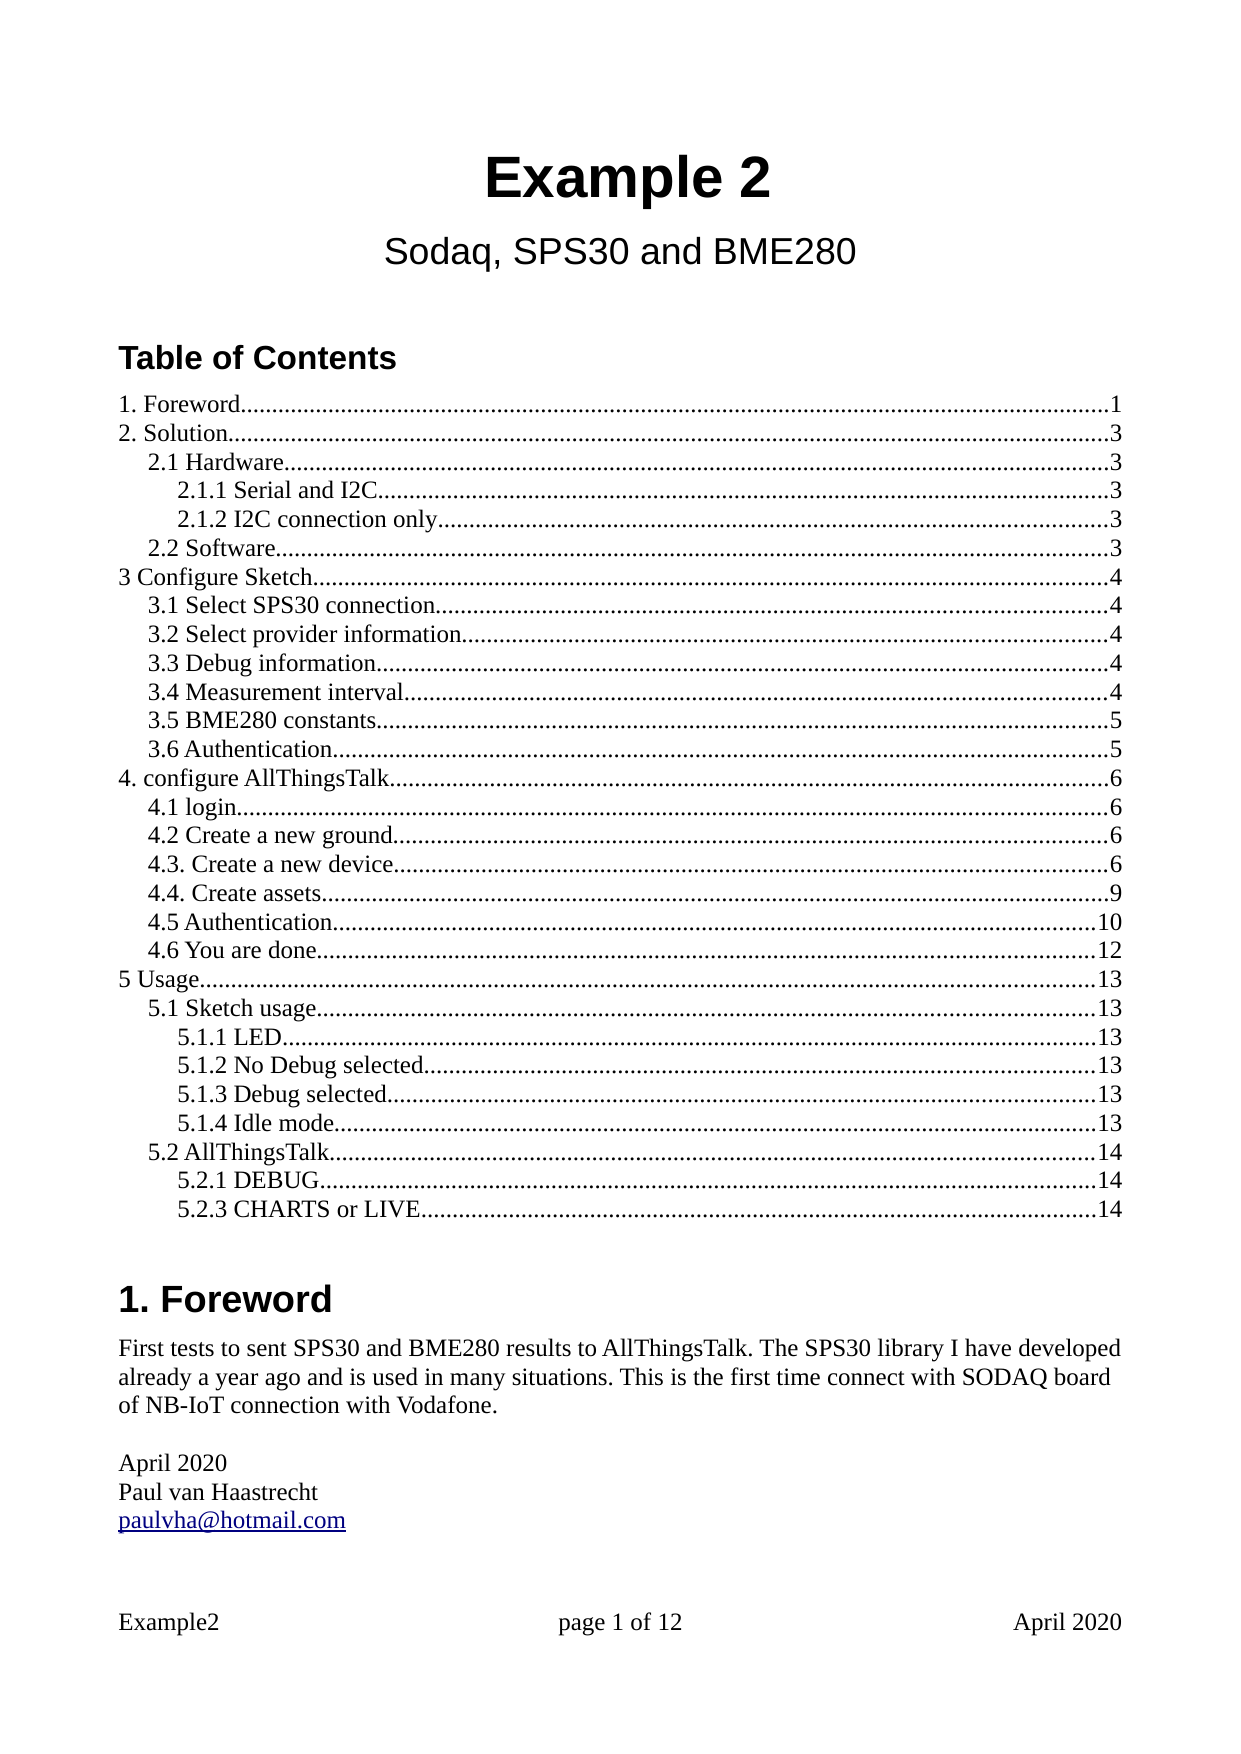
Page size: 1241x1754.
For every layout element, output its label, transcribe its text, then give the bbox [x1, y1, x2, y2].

title Example 2 [118, 143, 1122, 210]
text 5.1.4 Idle mode 13 [177, 1108, 1122, 1137]
text 4.4. Create assets 9 [148, 878, 1122, 907]
text 4.3. Create a new device 6 [148, 849, 1122, 878]
text 2.2 Software 3 [148, 533, 1122, 562]
text 3 Configure Sketch 4 [118, 562, 1122, 591]
text 3.4 Measurement interval 4 [148, 677, 1122, 706]
text 5.1.2 No Debug selected 13 [177, 1051, 1122, 1079]
text 3.6 Authentication 5 [148, 734, 1122, 763]
text April 2020 [118, 1448, 1122, 1477]
text 2.1.2 I2C connection only 3 [177, 504, 1122, 533]
text 5.1.1 LED 13 [177, 1022, 1122, 1051]
text Paul van Haastrecht [118, 1477, 1122, 1505]
text 5.2.3 CHARTS or LIVE 14 [177, 1194, 1122, 1223]
text 5.1 Sketch usage 13 [148, 993, 1122, 1022]
subtitle 1. Foreword [118, 1277, 1122, 1320]
text 3.1 Select SPS30 connection 4 [148, 591, 1122, 619]
text 5.2 AllThingsTalk 14 [148, 1137, 1122, 1166]
text 3.5 BME280 constants 5 [148, 706, 1122, 734]
text 5.1.3 Debug selected 13 [177, 1079, 1122, 1108]
subtitle Sodaq, SPS30 and BME280 [118, 229, 1122, 272]
text 4.2 Create a new ground 6 [148, 821, 1122, 849]
text 3.2 Select provider information 4 [148, 619, 1122, 648]
text 4.6 You are done 12 [148, 936, 1122, 964]
text 5 Usage 13 [118, 964, 1122, 993]
text 2.1 Hardware 3 [148, 447, 1122, 476]
text paulvha@hotmail.com [118, 1505, 1122, 1534]
text 2.1.1 Serial and I2C 3 [177, 476, 1122, 504]
text 4. configure AllThingsTalk 6 [118, 763, 1122, 792]
text 2. Solution 3 [118, 418, 1122, 447]
text 1. Foreword 1 [118, 389, 1122, 418]
text 4.5 Authentication 10 [148, 907, 1122, 936]
subtitle Table of Contents [118, 338, 1122, 377]
text First tests to sent SPS30 and BME280 results to AllThingsTalk. The SPS30 library I have developed already a year ago and is used in many situations. This is the first time connect with SODAQ board of NB-IoT connection with Vodafone. [118, 1333, 1122, 1419]
text 4.1 login 6 [148, 792, 1122, 821]
text 3.3 Debug information 4 [148, 648, 1122, 677]
text 5.2.1 DEBUG 14 [177, 1166, 1122, 1194]
